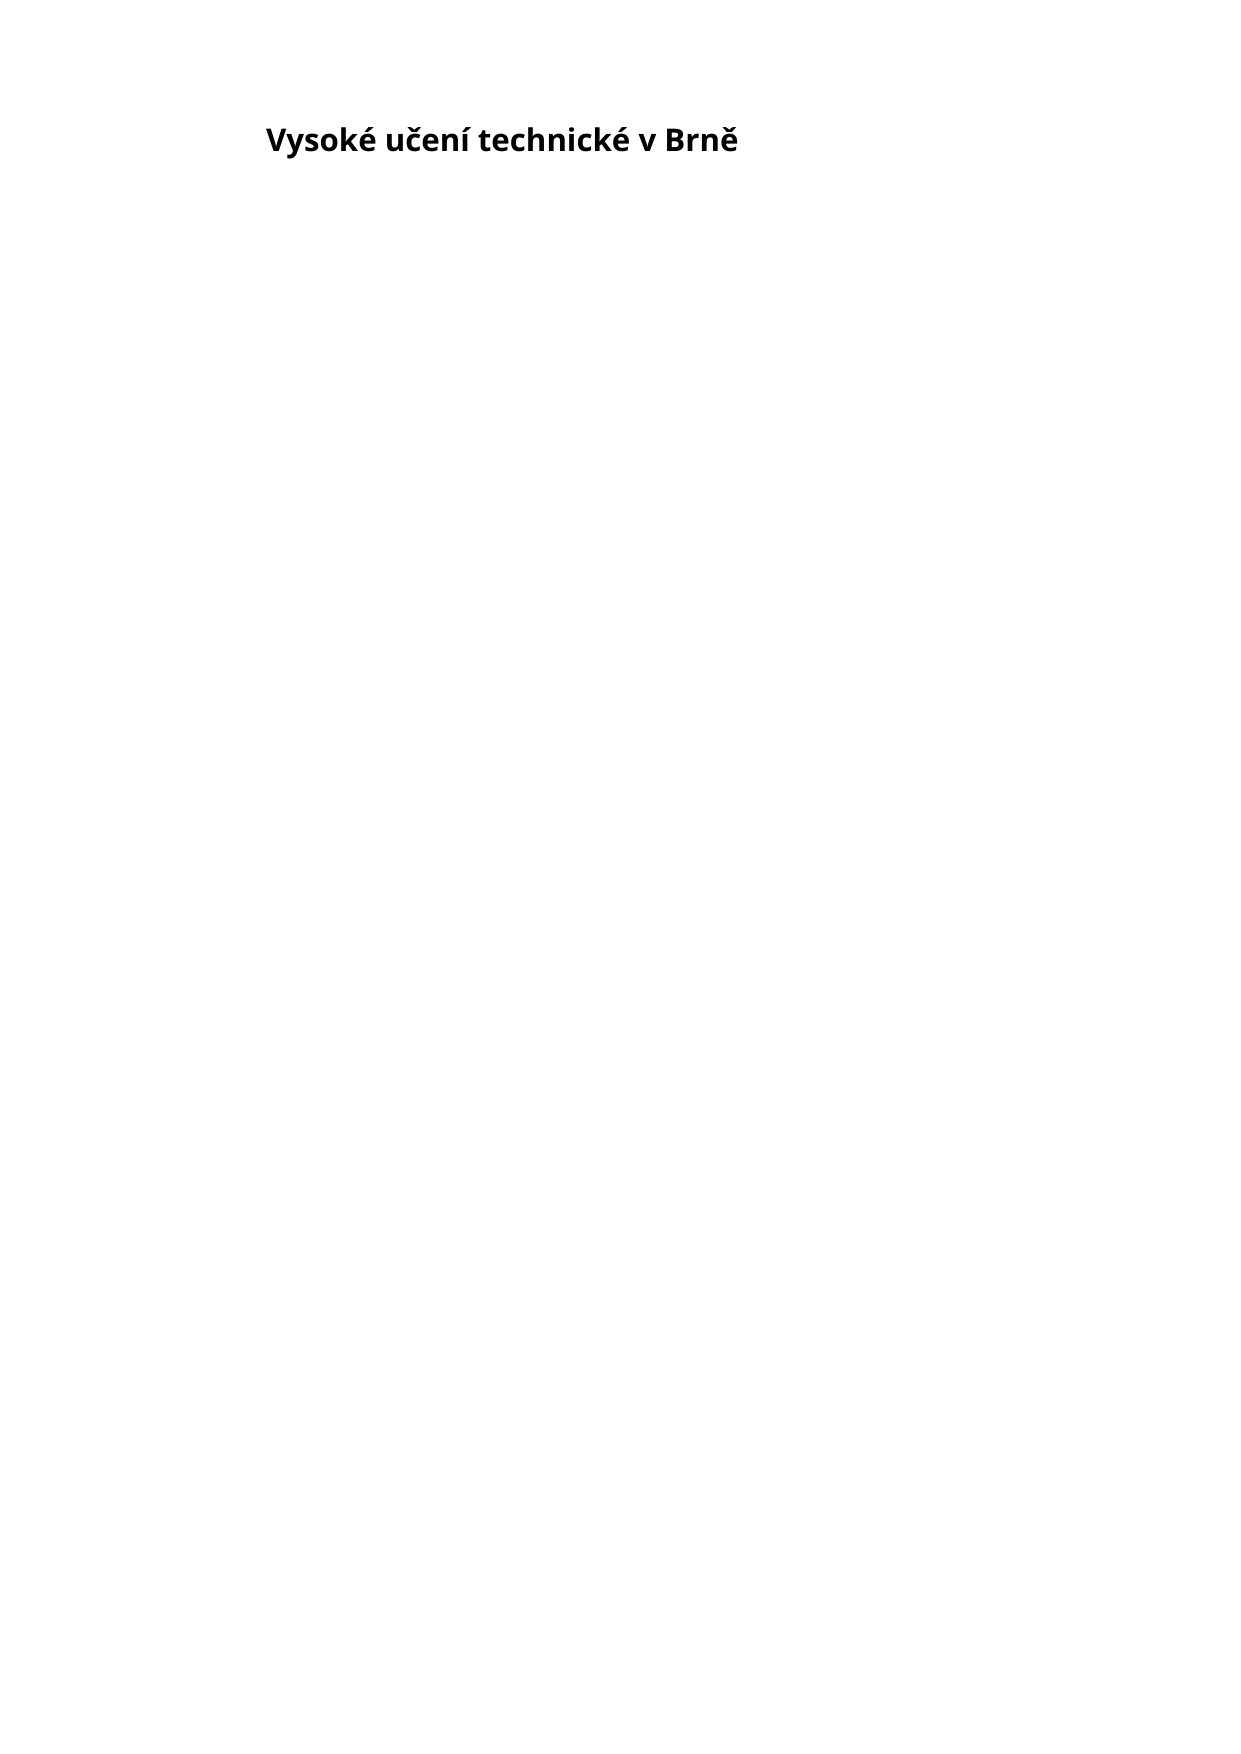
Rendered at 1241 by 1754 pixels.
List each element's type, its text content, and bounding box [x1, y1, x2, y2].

text Vysoké učení technické v Brně [118, 118, 1122, 161]
